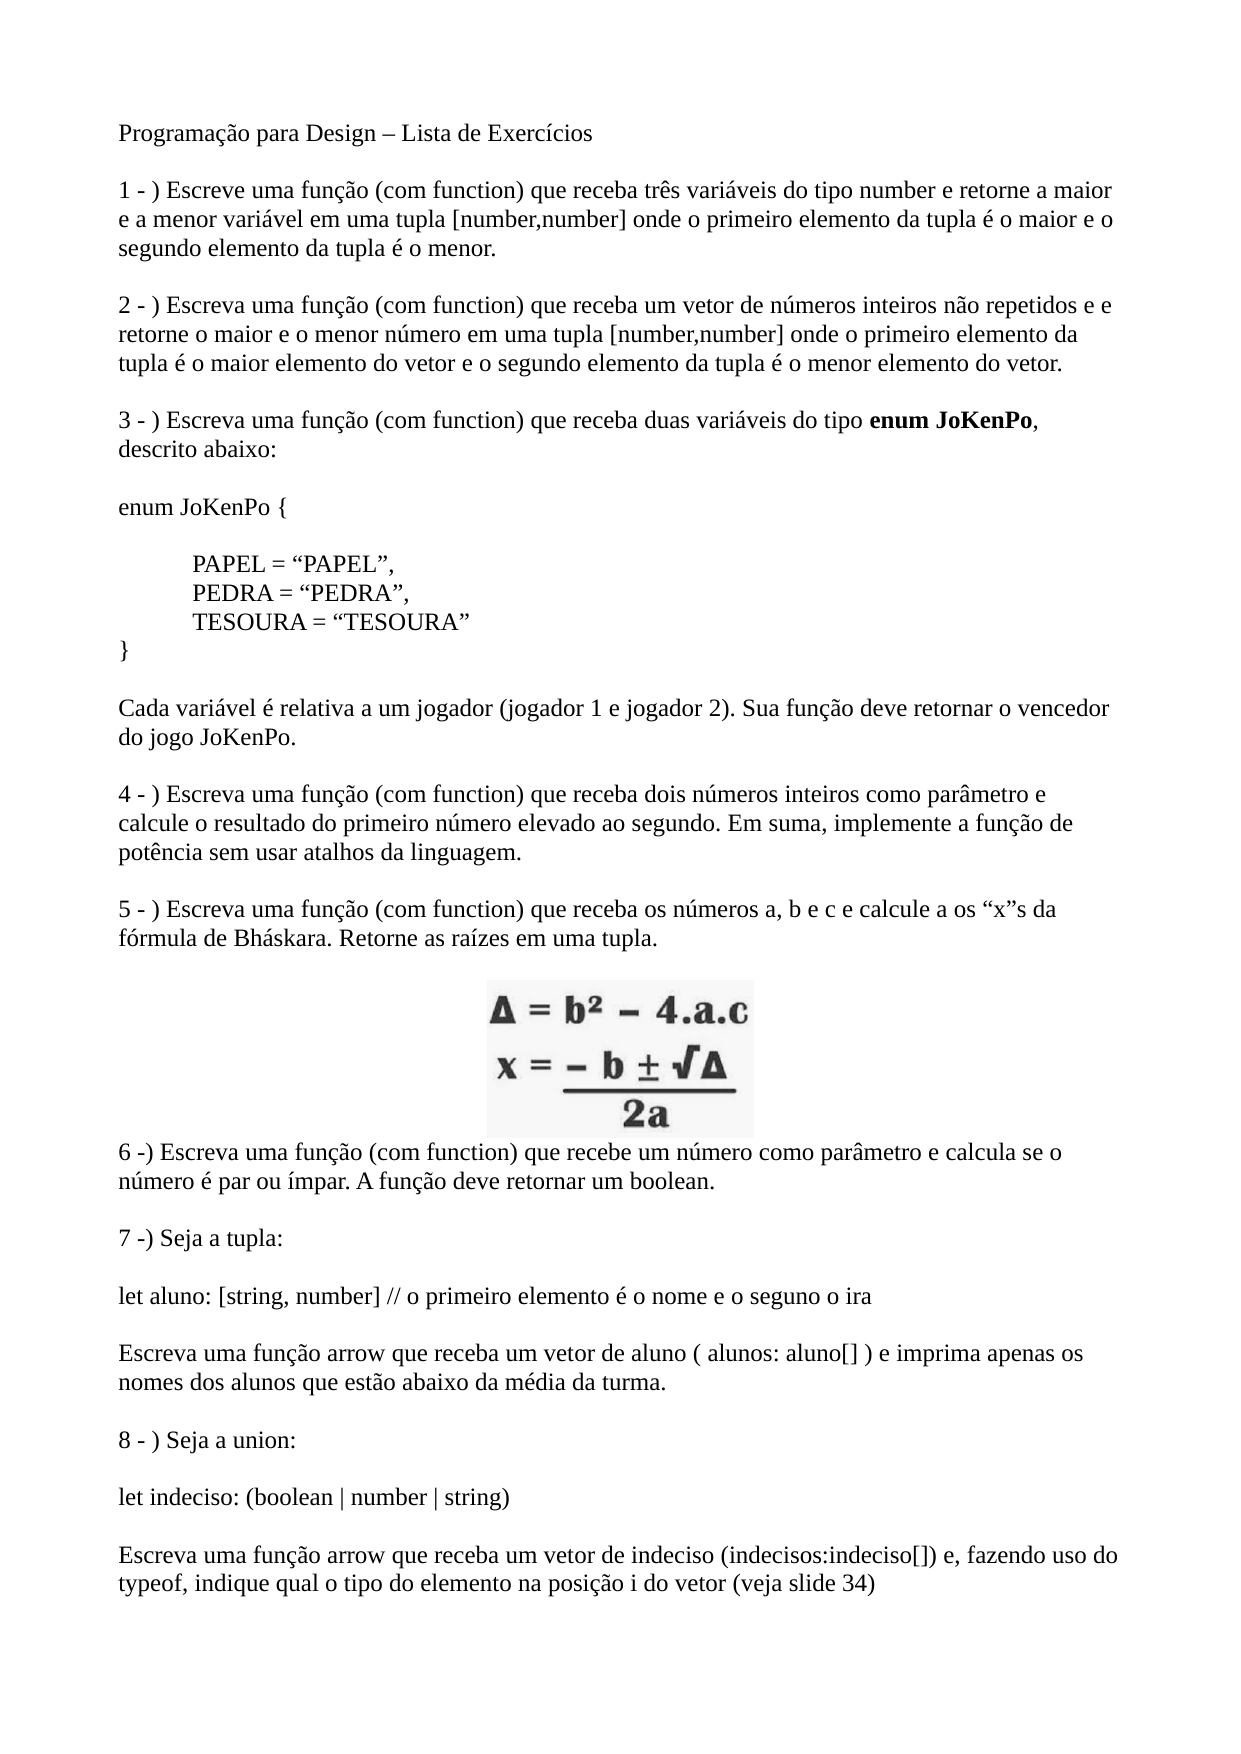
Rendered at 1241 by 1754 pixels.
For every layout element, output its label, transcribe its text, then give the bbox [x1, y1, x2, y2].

text let indeciso: (boolean | number | string) [118, 1482, 1122, 1511]
text 1 - ) Escreve uma função (com function) que receba três variáveis do tipo number e retorne a maior e a menor variável em uma tupla [number,number] onde o primeiro elemento da tupla é o maior e o segundo elemento da tupla é o menor. [118, 176, 1122, 262]
text 8 - ) Seja a union: [118, 1425, 1122, 1453]
text Cada variável é relativa a um jogador (jogador 1 e jogador 2). Sua função deve retornar o vencedor do jogo JoKenPo. [118, 693, 1122, 751]
text 5 - ) Escreva uma função (com function) que receba os números a, b e c e calcule a os “x”s da fórmula de Bháskara. Retorne as raízes em uma tupla. [118, 894, 1122, 952]
text let aluno: [string, number] // o primeiro elemento é o nome e o seguno o ira [118, 1281, 1122, 1310]
text Escreva uma função arrow que receba um vetor de indeciso (indecisos:indeciso[]) e, fazendo uso do typeof, indique qual o tipo do elemento na posição i do vetor (veja slide 34) [118, 1540, 1122, 1597]
text PAPEL = “PAPEL”, [118, 549, 1122, 578]
text enum JoKenPo { [118, 492, 1122, 521]
text Escreva uma função arrow que receba um vetor de aluno ( alunos: aluno[] ) e imprima apenas os nomes dos alunos que estão abaixo da média da turma. [118, 1338, 1122, 1396]
text 3 - ) Escreva uma função (com function) que receba duas variáveis do tipo enum JoKenPo, descrito abaixo: [118, 406, 1122, 463]
text } [118, 636, 1122, 664]
text TESOURA = “TESOURA” [118, 607, 1122, 636]
text PEDRA = “PEDRA”, [118, 578, 1122, 607]
text 7 -) Seja a tupla: [118, 1223, 1122, 1252]
text Programação para Design – Lista de Exercícios [118, 118, 1122, 147]
text 4 - ) Escreva uma função (com function) que receba dois números inteiros como parâmetro e calcule o resultado do primeiro número elevado ao segundo. Em suma, implemente a função de potência sem usar atalhos da linguagem. [118, 779, 1122, 866]
picture [486, 980, 754, 1138]
text 2 - ) Escreva uma função (com function) que receba um vetor de números inteiros não repetidos e e retorne o maior e o menor número em uma tupla [number,number] onde o primeiro elemento da tupla é o maior elemento do vetor e o segundo elemento da tupla é o menor elemento do vetor. [118, 291, 1122, 377]
text 6 -) Escreva uma função (com function) que recebe um número como parâmetro e calcula se o número é par ou ímpar. A função deve retornar um boolean. [118, 981, 1122, 1195]
